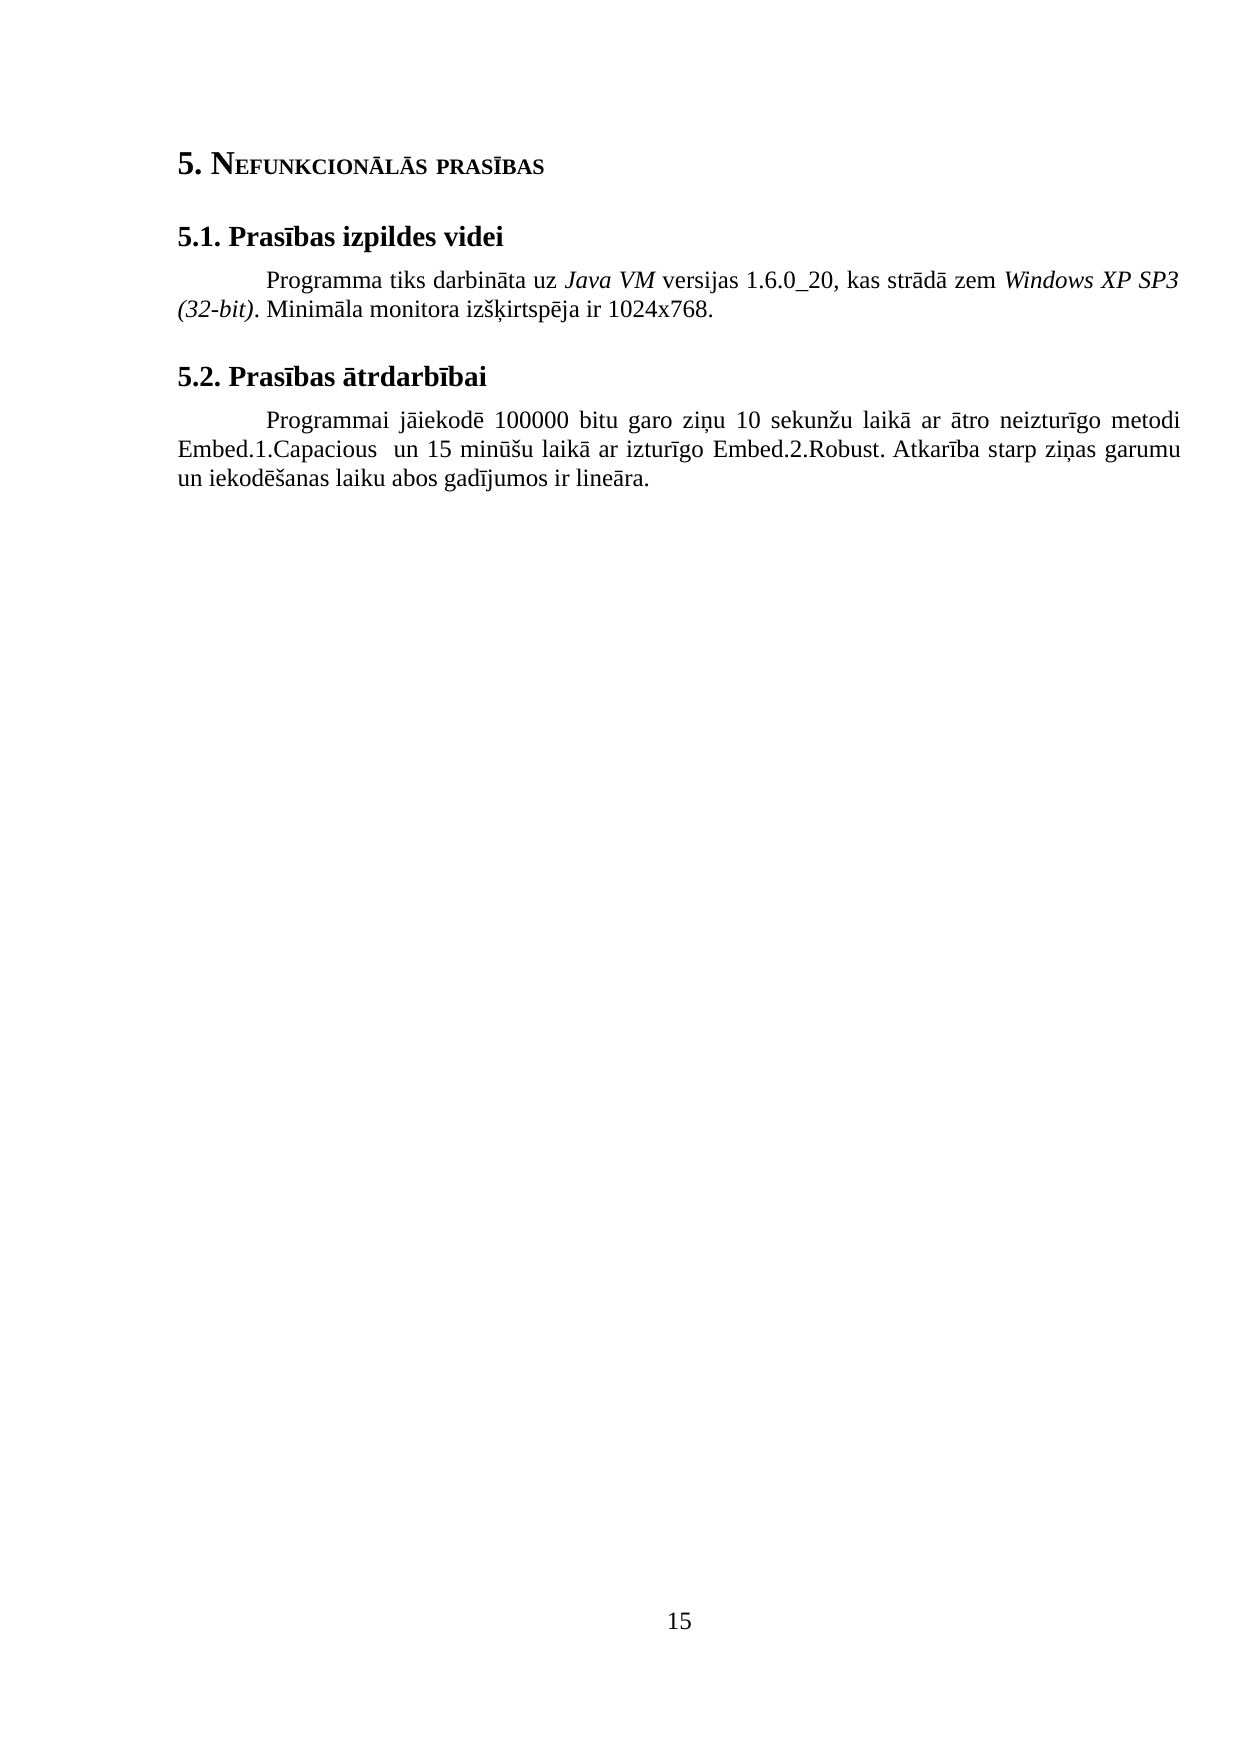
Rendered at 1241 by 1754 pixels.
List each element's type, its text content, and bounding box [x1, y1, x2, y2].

text Programmai jāiekodē 100000 bitu garo ziņu 10 sekunžu laikā ar ātro neizturīgo metodi Embed.1.Capacious un 15 minūšu laikā ar izturīgo Embed.2.Robust. Atkarība starp ziņas garumu un iekodēšanas laiku abos gadījumos ir lineāra. [177, 405, 1181, 492]
subtitle Prasības izpildes videi [177, 219, 1181, 252]
text Programma tiks darbināta uz Java VM versijas 1.6.0_20, kas strādā zem Windows XP SP3 (32-bit). Minimāla monitora izšķirtspēja ir 1024x768. [177, 265, 1181, 322]
subtitle Prasības ātrdarbībai [177, 359, 1181, 393]
subtitle Nefunkcionālās prasības [177, 143, 1181, 181]
